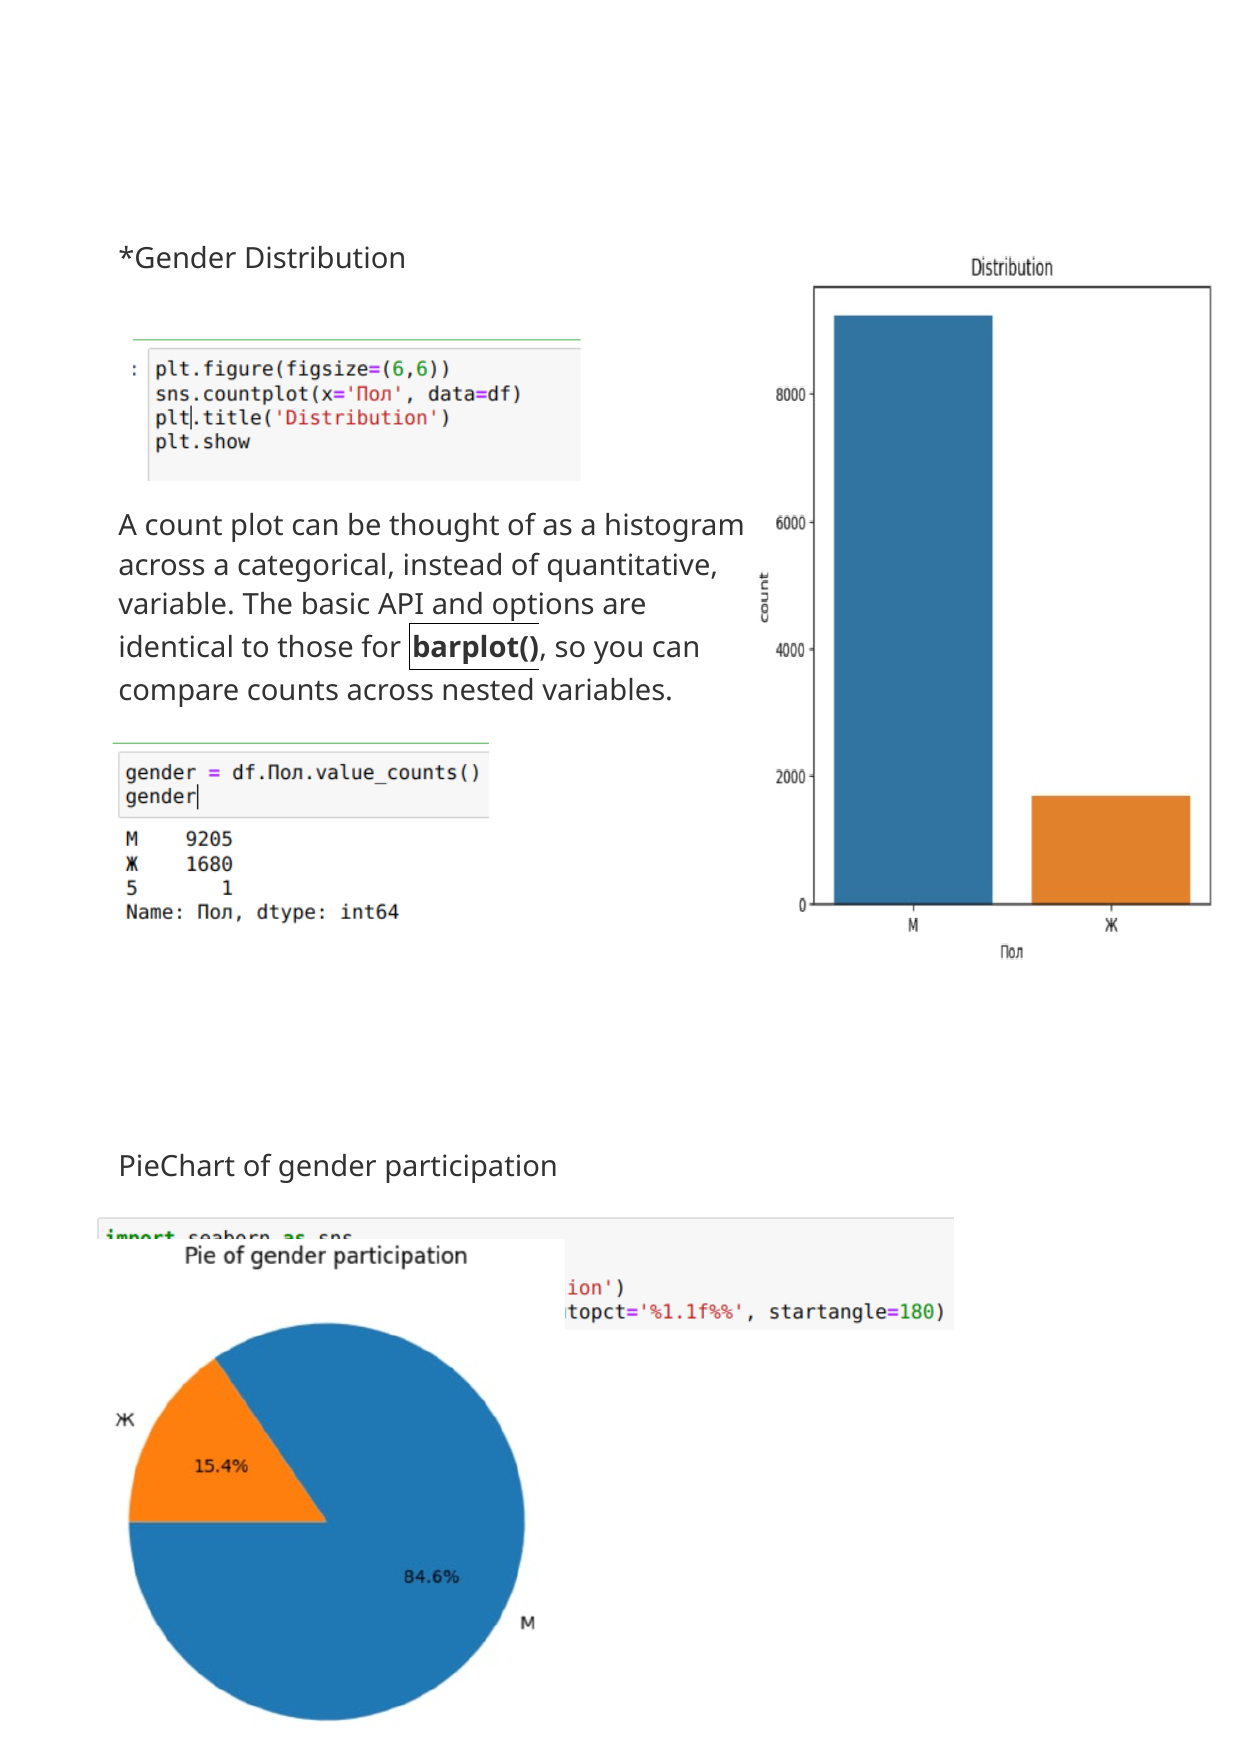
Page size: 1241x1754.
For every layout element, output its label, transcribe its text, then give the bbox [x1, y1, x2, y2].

picture [112, 734, 489, 939]
text PieChart of gender participation [118, 1145, 1122, 1185]
text *Gender Distribution [118, 237, 1122, 277]
picture [752, 253, 1217, 974]
text A count plot can be thought of as a histogram across a categorical, instead of quantitative, variable. The basic API and options are identical to those for barplot(), so you can compare counts across nested variables. [118, 504, 752, 708]
picture [87, 1211, 954, 1754]
picture [133, 338, 581, 481]
